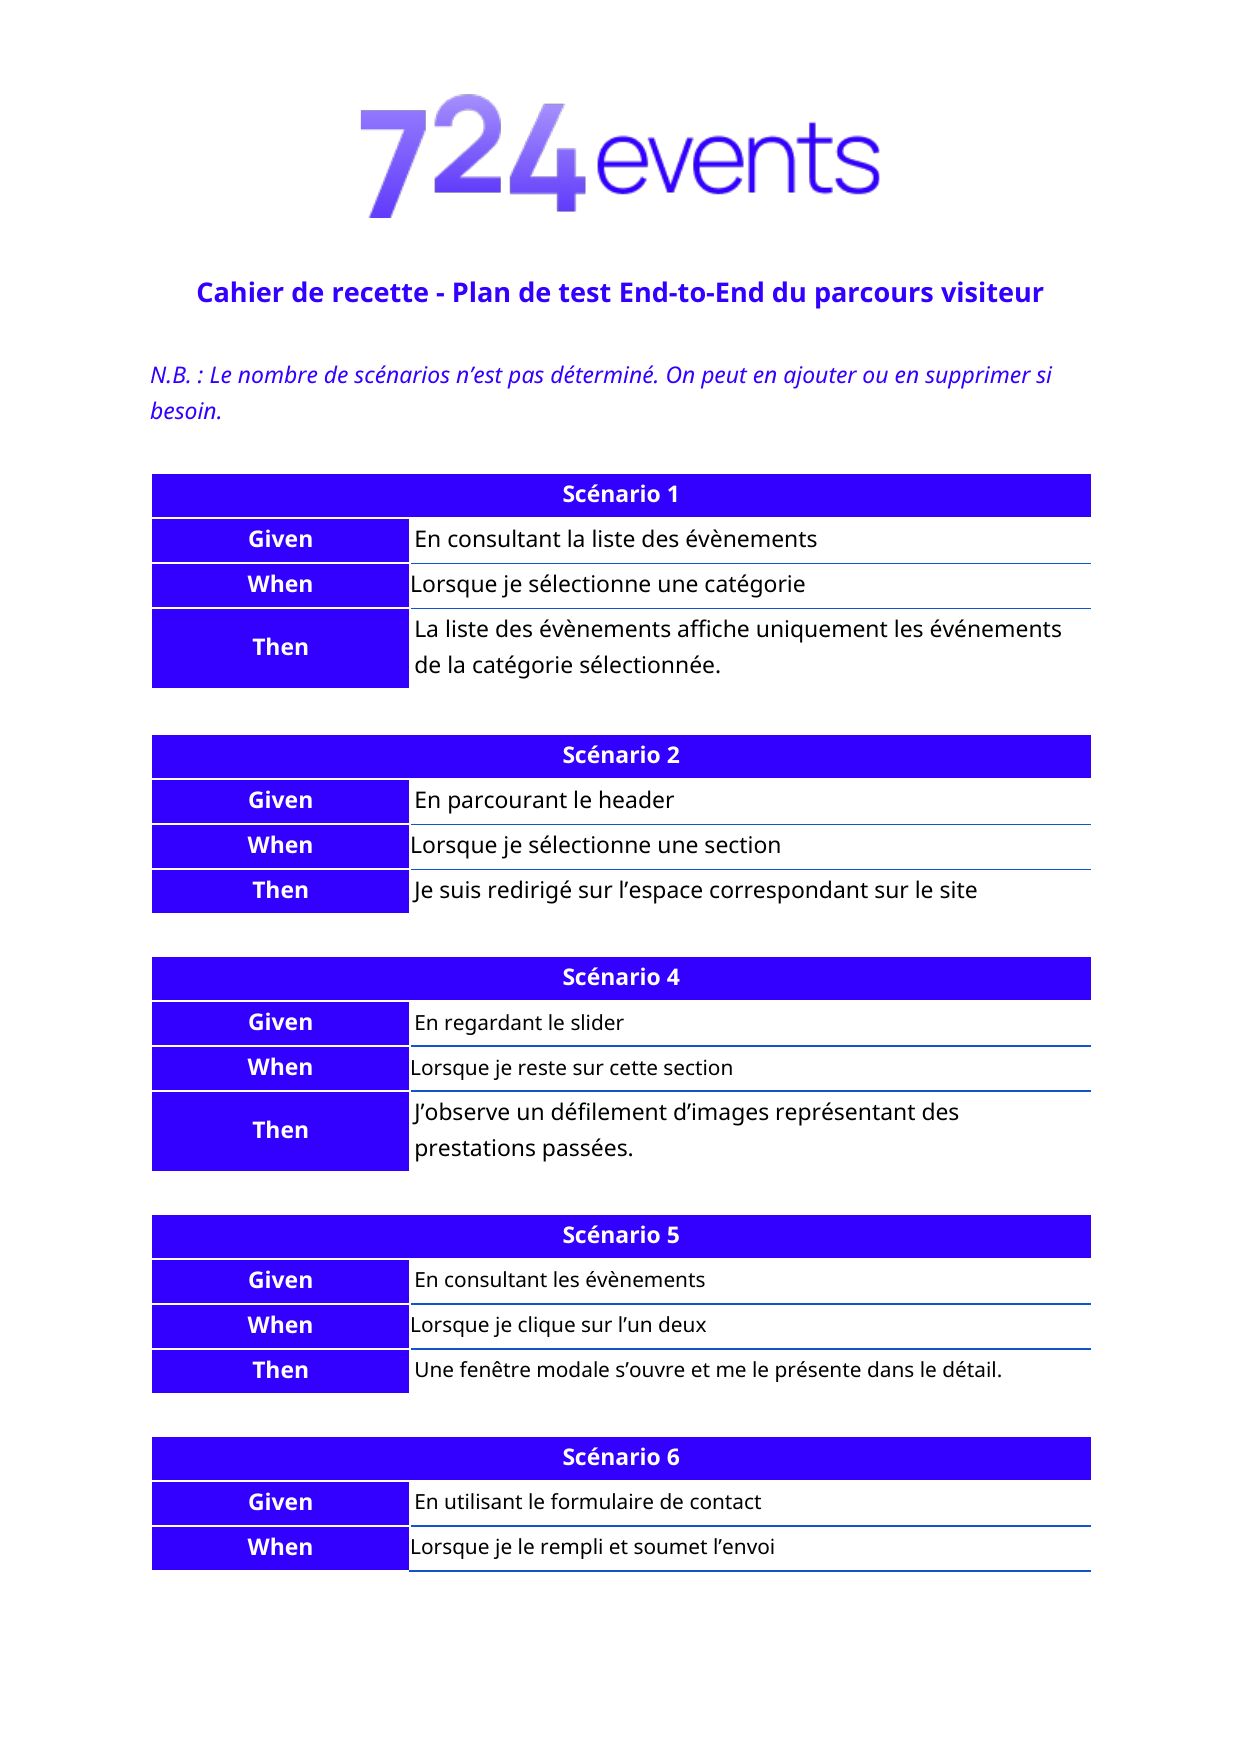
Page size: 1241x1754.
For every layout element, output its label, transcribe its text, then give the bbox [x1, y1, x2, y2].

table_cell Scénario 5 [152, 1215, 1091, 1258]
text N.B. : Le nombre de scénarios n’est pas déterminé. On peut en ajouter ou en supprimer si besoin. [150, 359, 1090, 426]
table_cell Scénario 4 [152, 957, 1091, 1000]
table_cell Scénario 2 [152, 735, 1091, 778]
table_cell Given [152, 1260, 409, 1303]
table_header [152, 432, 409, 472]
table_cell When [152, 1305, 409, 1348]
picture [360, 75, 880, 218]
table_cell [411, 1173, 1091, 1213]
table_cell En consultant les évènements [411, 1260, 1091, 1303]
table_cell En consultant la liste des évènements [411, 519, 1091, 562]
table_cell Given [152, 780, 409, 823]
table_cell En utilisant le formulaire de contact [411, 1482, 1091, 1525]
table_cell Then [152, 1092, 409, 1171]
table_cell Lorsque je reste sur cette section [411, 1047, 1091, 1090]
table_cell [152, 1173, 409, 1213]
table_header [411, 432, 1091, 472]
table_cell [411, 1395, 1091, 1435]
table_cell Une fenêtre modale s’ouvre et me le présente dans le détail. [411, 1350, 1091, 1393]
table_cell La liste des évènements affiche uniquement les événements de la catégorie sélectionnée. [411, 609, 1091, 688]
table_cell When [152, 825, 409, 868]
table_cell Lorsque je clique sur l’un deux [411, 1305, 1091, 1348]
table_cell Je suis redirigé sur l’espace correspondant sur le site [411, 870, 1091, 913]
table_cell J’observe un défilement d’images représentant des prestations passées. [411, 1092, 1091, 1171]
text Cahier de recette - Plan de test End-to-End du parcours visiteur [150, 274, 1090, 311]
table_cell [152, 915, 409, 955]
table_cell Then [152, 609, 409, 688]
table_cell En parcourant le header [411, 780, 1091, 823]
table_cell Scénario 6 [152, 1437, 1091, 1480]
table_cell Then [152, 1350, 409, 1393]
table_cell Given [152, 1482, 409, 1525]
table_cell [411, 915, 1091, 955]
table_cell Then [152, 870, 409, 913]
table_cell Lorsque je le rempli et soumet l’envoi [411, 1527, 1091, 1570]
table_cell When [152, 1527, 409, 1570]
table_cell Lorsque je sélectionne une section [411, 825, 1091, 868]
table_cell Given [152, 1002, 409, 1045]
table_cell Scénario 1 [152, 474, 1091, 517]
table_cell When [152, 1047, 409, 1090]
table_cell Given [152, 519, 409, 562]
table_cell [152, 1395, 409, 1435]
table_cell [411, 690, 1091, 733]
table_cell When [152, 564, 409, 607]
table_cell Lorsque je sélectionne une catégorie [411, 564, 1091, 607]
table_cell En regardant le slider [411, 1002, 1091, 1045]
table_cell [152, 690, 409, 733]
